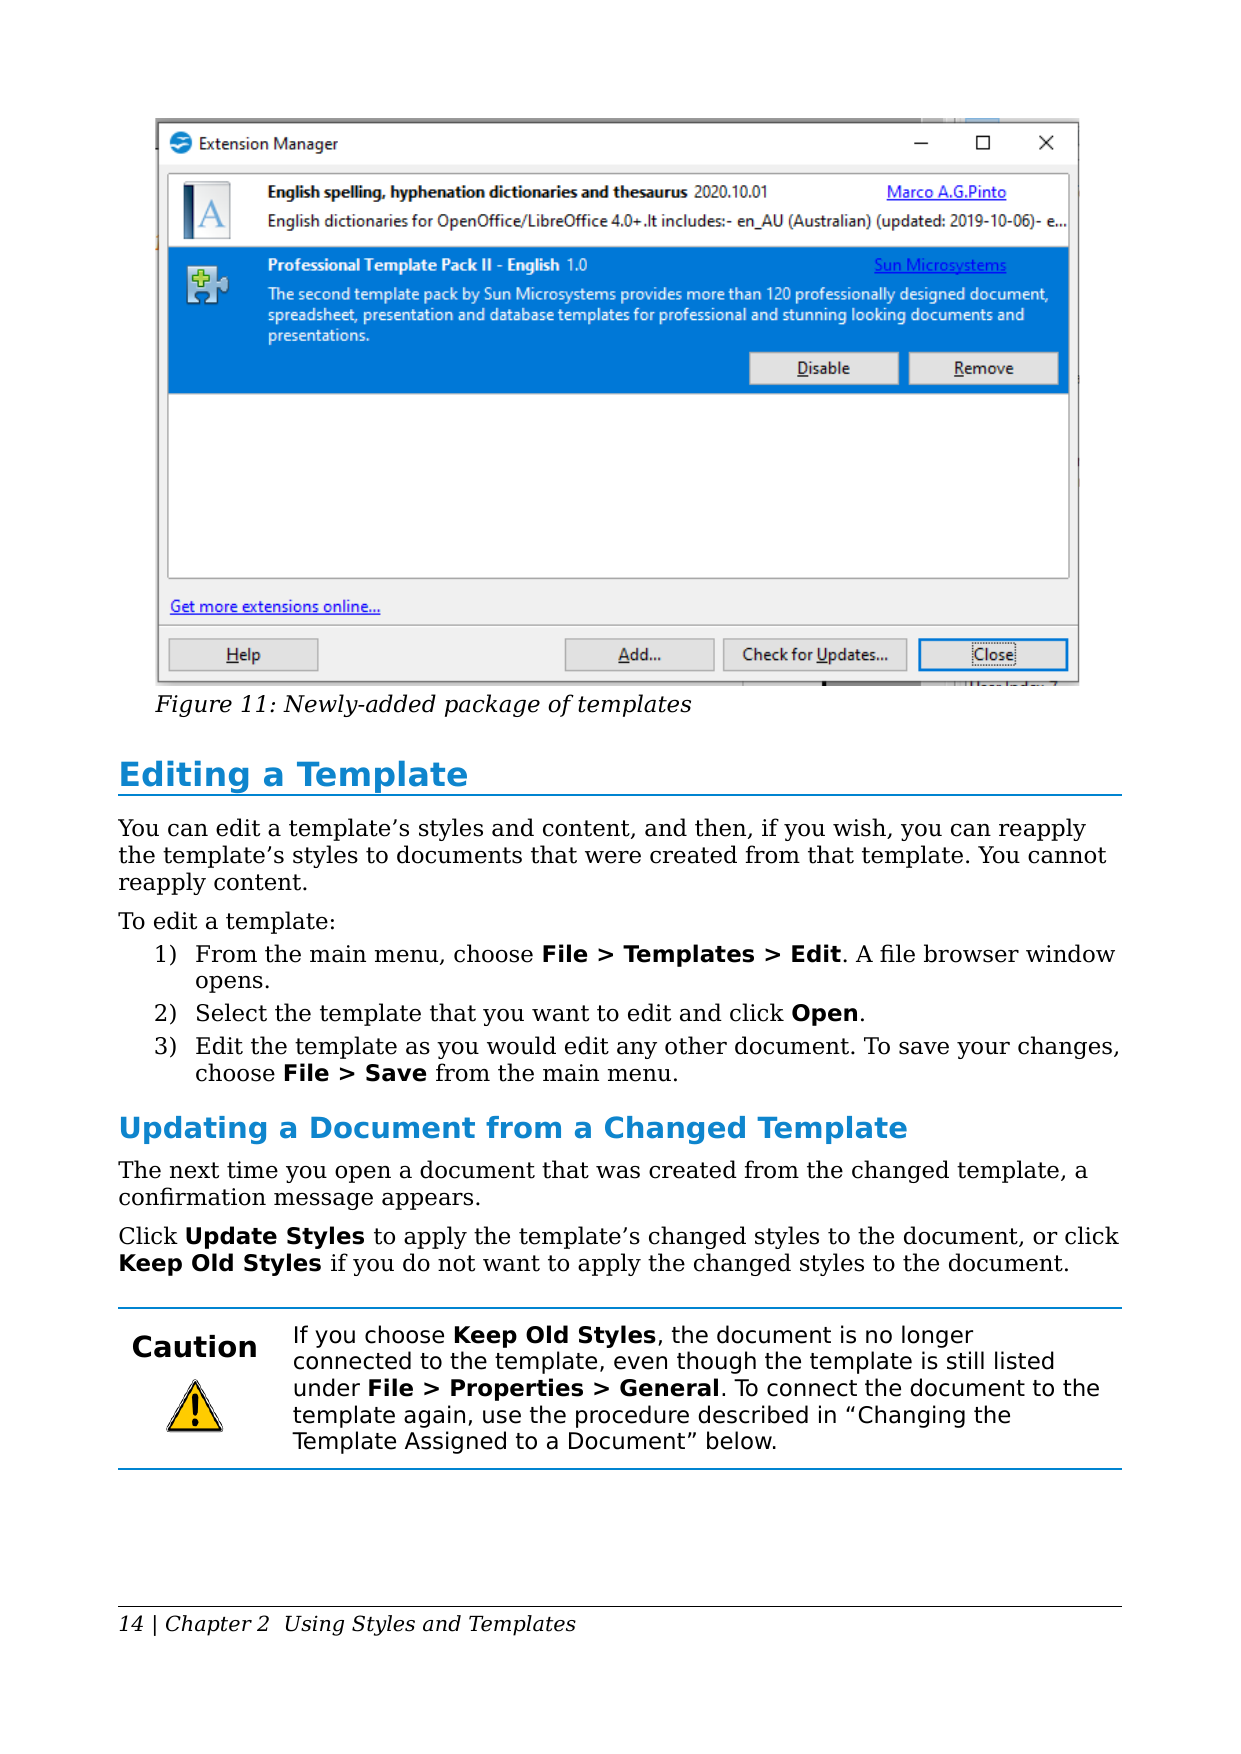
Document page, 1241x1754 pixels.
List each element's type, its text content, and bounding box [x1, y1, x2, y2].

list Select the template that you want to edit and click Open. [177, 1001, 1122, 1027]
picture [155, 118, 1080, 686]
picture [162, 1375, 227, 1436]
text The next time you open a document that was created from the changed template, a confirmation message appears. [118, 1157, 1122, 1211]
table_header Caution [118, 1309, 271, 1468]
text Figure 11: Newly-added package of templates [155, 691, 1085, 718]
list From the main menu, choose File > Templates > Edit. A file browser window opens. [177, 941, 1122, 994]
subtitle Updating a Document from a Changed Template [118, 1111, 1122, 1145]
list To edit a template: [118, 908, 1122, 934]
text You can edit a template’s styles and content, and then, if you wish, you can reapply the template’s styles to documents that were created from that template. You cannot reapply content. [118, 815, 1122, 895]
table_header If you choose Keep Old Styles, the document is no longer connected to the template, even though the template is still listed under File > Properties > General. To connect the document to the template again, use the procedure described in “Changing the Template Assigned to a Document” below. [271, 1309, 1122, 1468]
subtitle Editing a Template [118, 756, 1122, 794]
list Edit the template as you would edit any other document. To save your changes, choose File > Save from the main menu. [177, 1033, 1122, 1087]
text Click Update Styles to apply the template’s changed styles to the document, or click Keep Old Styles if you do not want to apply the changed styles to the document. [118, 1223, 1122, 1277]
